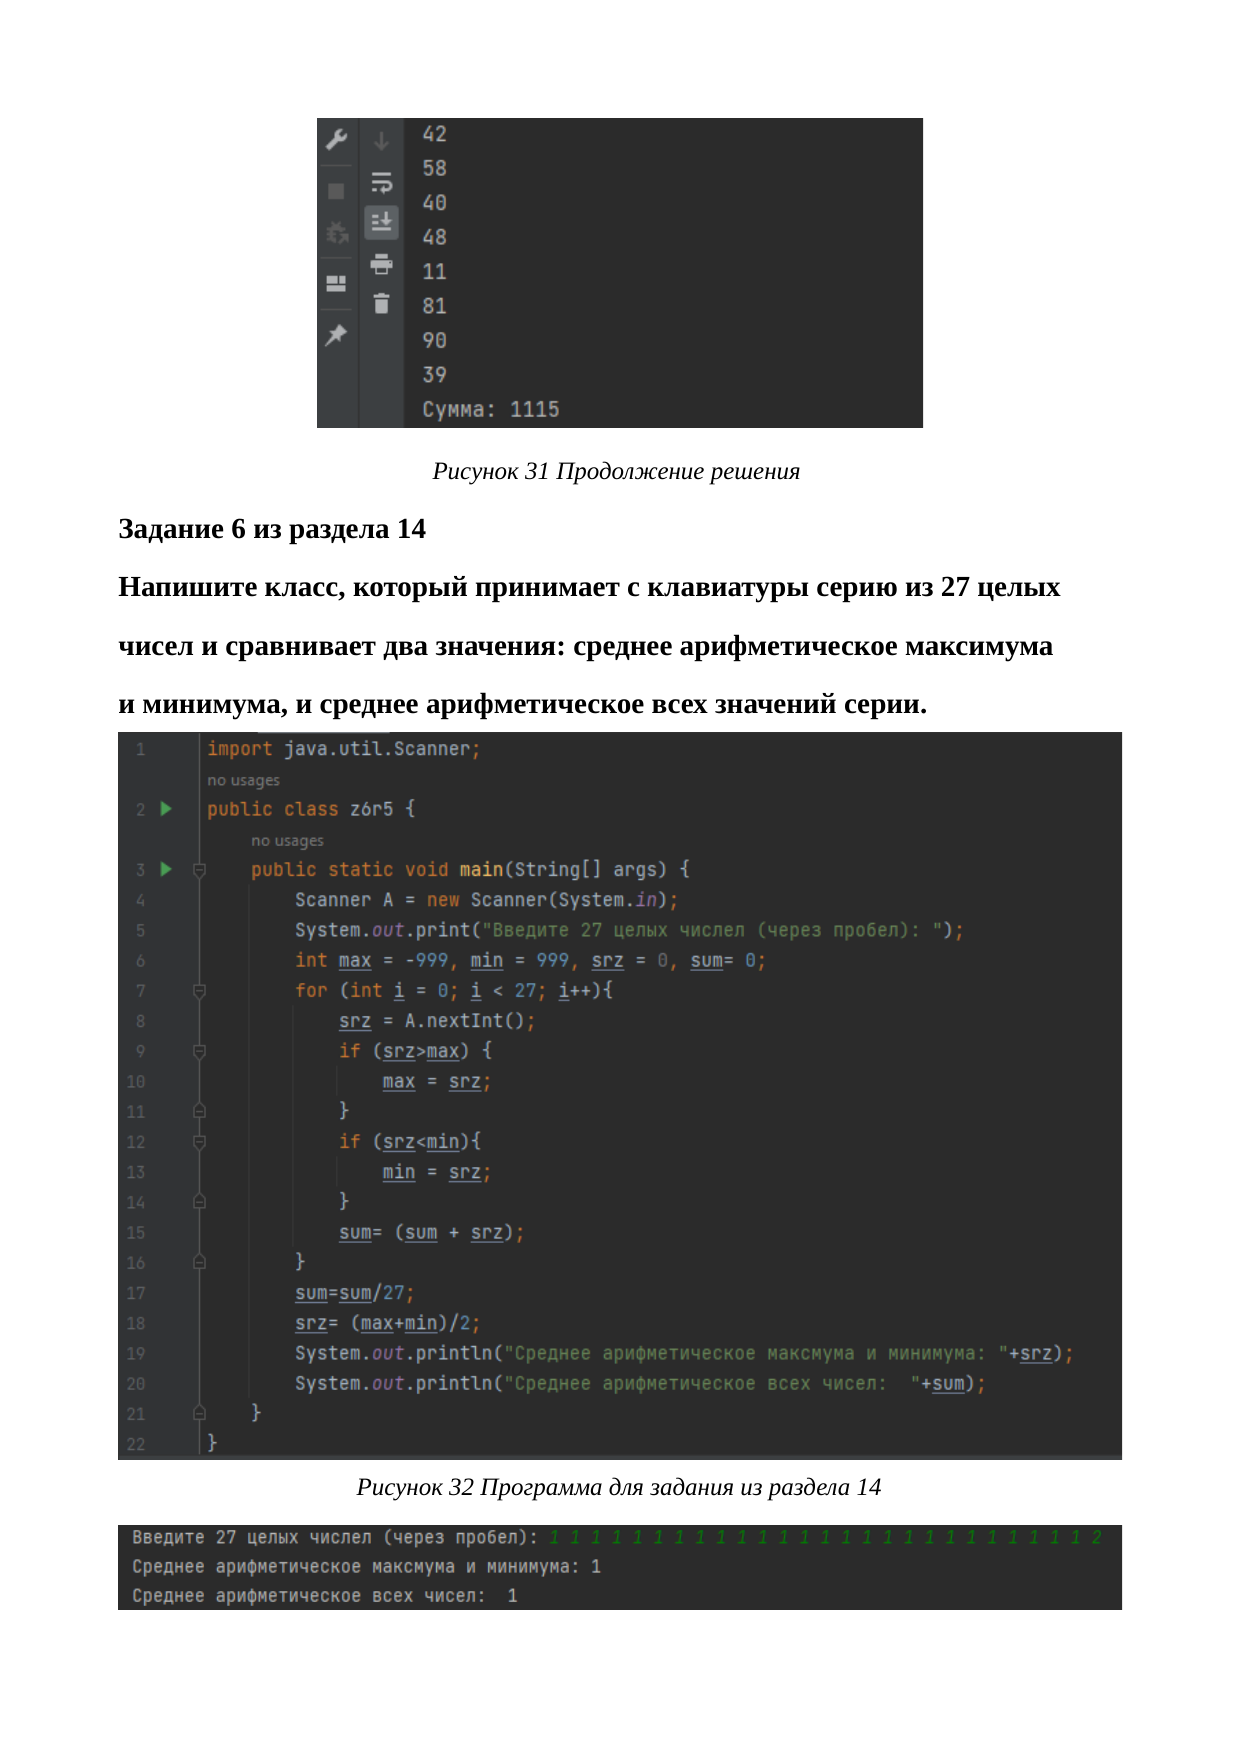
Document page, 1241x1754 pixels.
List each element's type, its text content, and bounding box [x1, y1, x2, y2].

text Задание 6 из раздела 14 [118, 511, 1122, 544]
text чисел и сравнивает два значения: среднее арифметическое максимума [118, 628, 1122, 662]
text Рисунок 32 Программа для задания из раздела 14 [118, 1472, 1122, 1501]
text и минимума, и среднее арифметическое всех значений серии. [118, 687, 1122, 720]
text Напишите класс, который принимает с клавиатуры серию из 27 целых [118, 569, 1122, 603]
text Рисунок 31 Продолжение решения [118, 452, 1122, 486]
